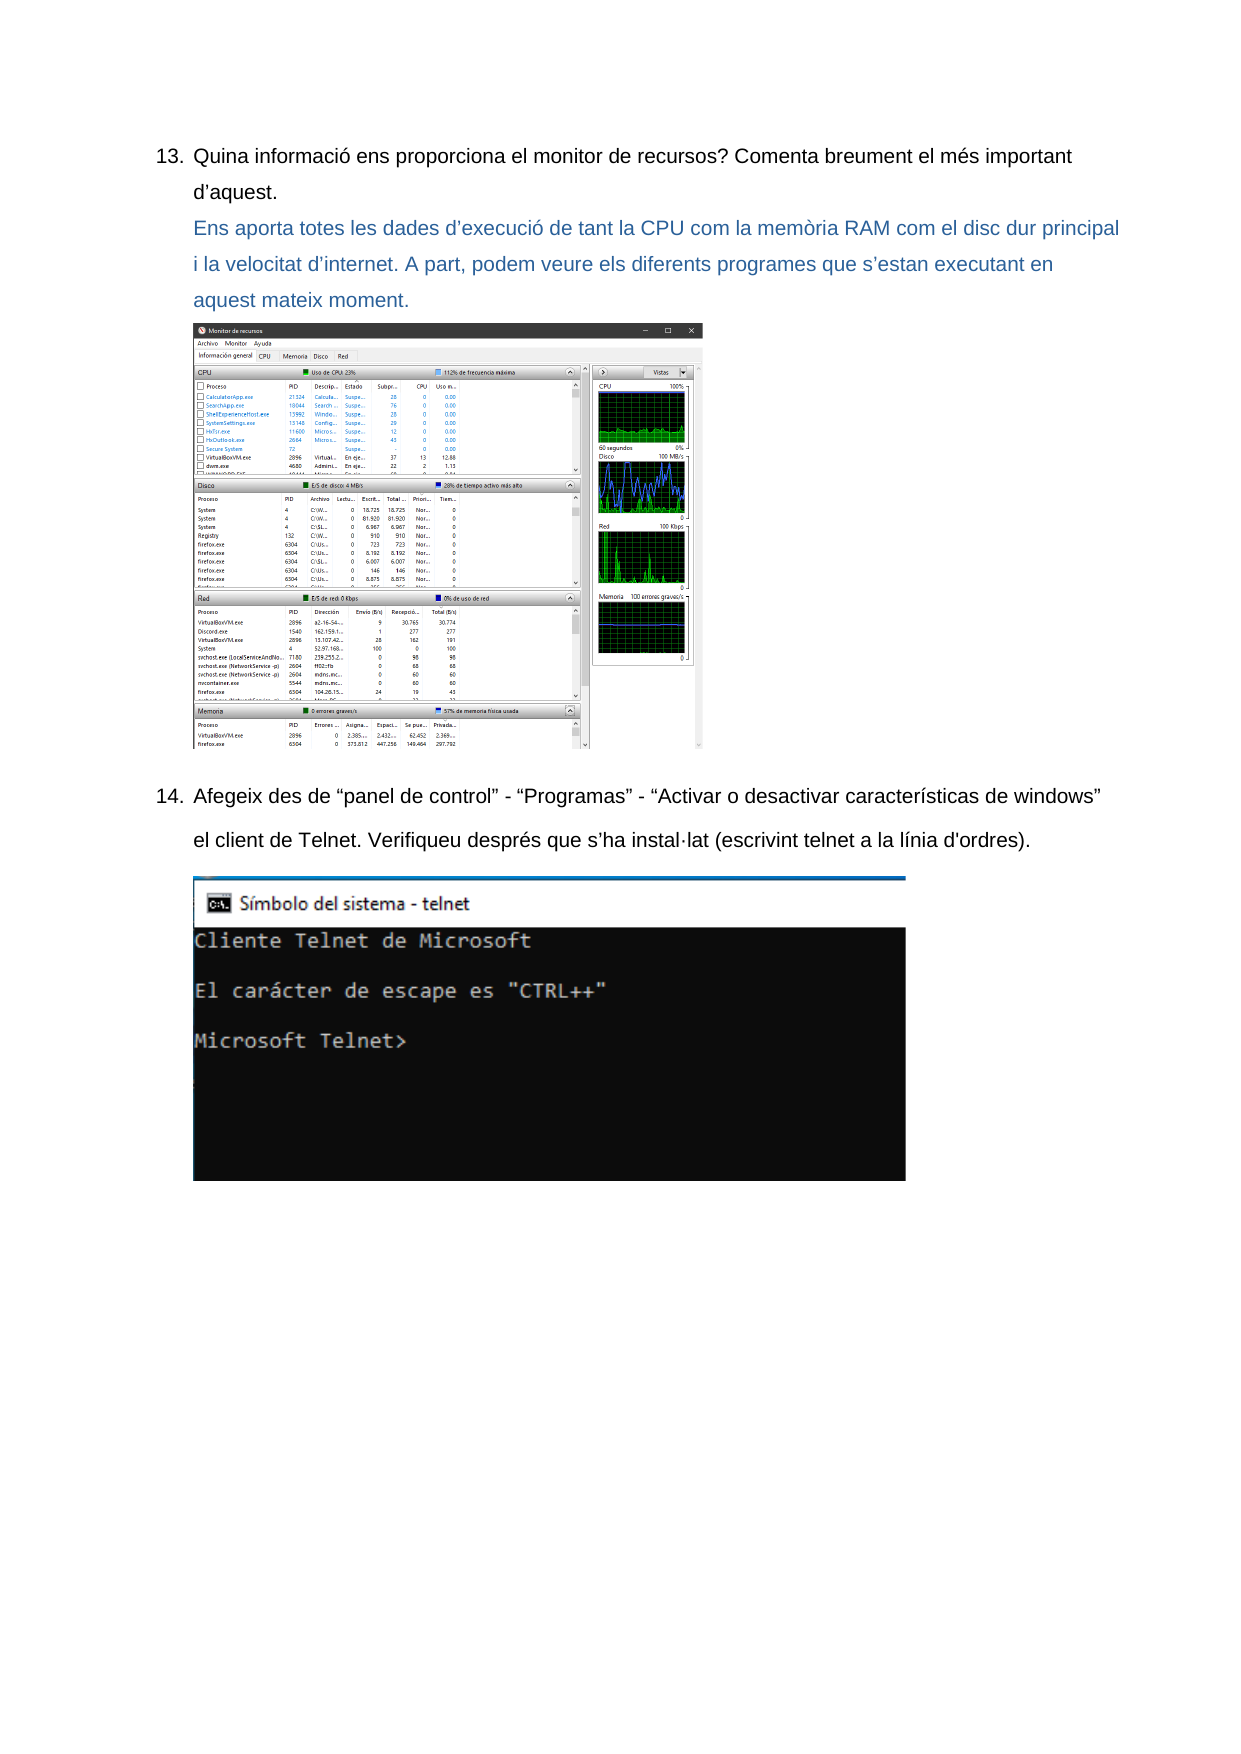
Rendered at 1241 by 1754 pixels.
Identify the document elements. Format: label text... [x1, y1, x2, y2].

text Ens aporta totes les dades d’execució de tant la CPU com la memòria RAM com el disc dur principal i la velocitat d’internet. A part, podem veure els diferents programes que s’estan executant en aquest mateix moment. [193, 216, 1122, 312]
list Afegeix des de “panel de control” - “Programas” - “Activar o desactivar características de windows” el client de Telnet. Verifiqueu després que s’ha instal·lat (escrivint telnet a la línia d'ordres). [156, 773, 1122, 852]
list Quina informació ens proporciona el monitor de recursos? Comenta breument el més important d’aquest. [156, 144, 1122, 204]
